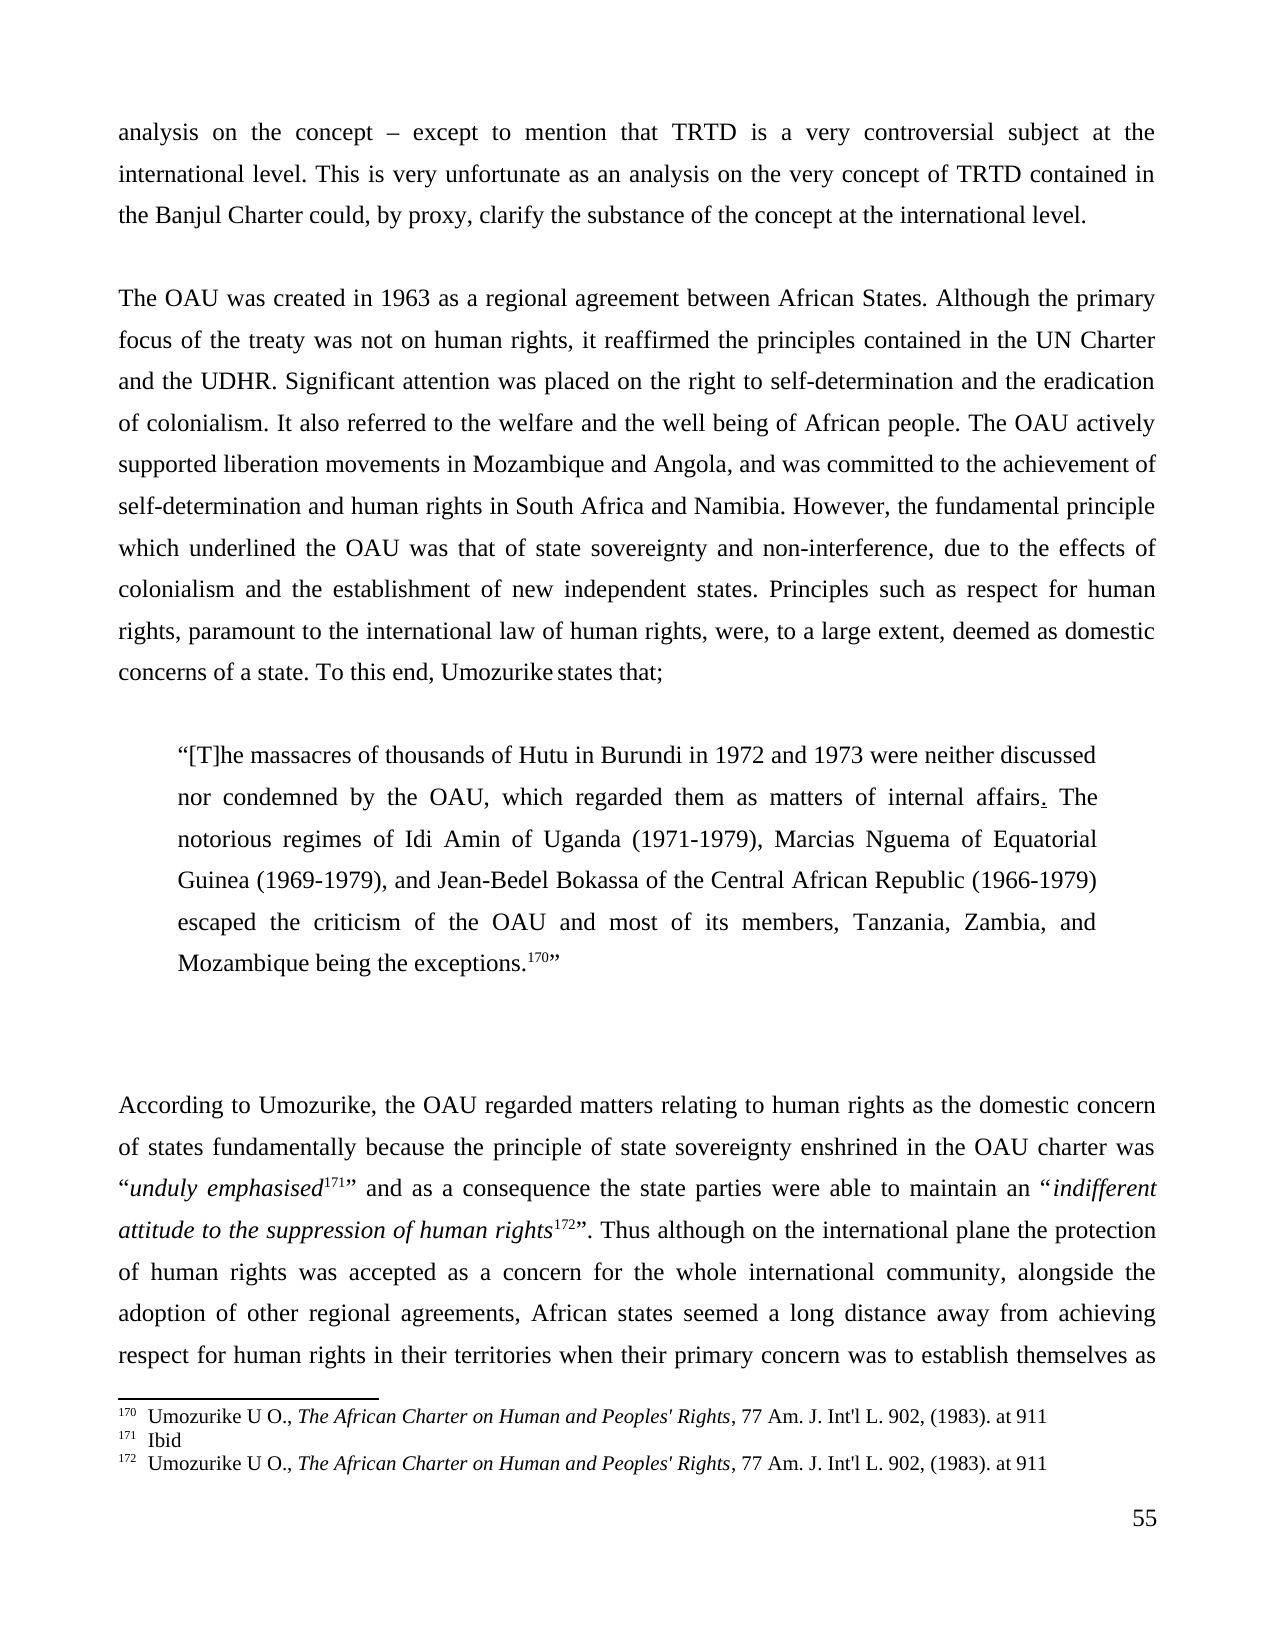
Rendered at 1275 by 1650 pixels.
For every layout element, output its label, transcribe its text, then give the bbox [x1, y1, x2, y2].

text Umozurike U O., The African Charter on Human and Peoples' Rights, 77 Am. J. Int'l L. 902, (1983). at 911 [118, 1405, 1157, 1428]
text analysis on the concept – except to mention that TRTD is a very controversial subject at the international level. This is very unfortunate as an analysis on the very concept of TRTD contained in the Banjul Charter could, by proxy, clarify the substance of the concept at the international level. [118, 118, 1157, 229]
text The OAU was created in 1963 as a regional agreement between African States. Although the primary focus of the treaty was not on human rights, it reaffirmed the principles contained in the UN Charter and the UDHR. Significant attention was placed on the right to self-determination and the eradication of colonialism. It also referred to the welfare and the well being of African people. The OAU actively supported liberation movements in Mozambique and Angola, and was committed to the achievement of self-determination and human rights in South Africa and Namibia. However, the fundamental principle which underlined the OAU was that of state sovereignty and non-interference, due to the effects of colonialism and the establishment of new independent states. Principles such as respect for human rights, paramount to the international law of human rights, were, to a large extent, deemed as domestic concerns of a state. To this end, Umozurike states that; [118, 284, 1157, 686]
text Umozurike U O., The African Charter on Human and Peoples' Rights, 77 Am. J. Int'l L. 902, (1983). at 911 [118, 1452, 1157, 1475]
text “[T]he massacres of thousands of Hutu in Burundi in 1972 and 1973 were neither discussed nor condemned by the OAU, which regarded them as matters of internal affairs. The notorious regimes of Idi Amin of Uganda (1971-1979), Marcias Nguema of Equatorial Guinea (1969-1979), and Jean-Bedel Bokassa of the Central African Republic (1966-1979) escaped the criticism of the OAU and most of its members, Tanzania, Zambia, and Mozambique being the exceptions.” [177, 742, 1098, 977]
text Ibid [118, 1428, 1157, 1452]
text According to Umozurike, the OAU regarded matters relating to human rights as the domestic concern of states fundamentally because the principle of state sovereignty enshrined in the OAU charter was “unduly emphasised” and as a consequence the state parties were able to maintain an “indifferent attitude to the suppression of human rights”. Thus although on the international plane the protection of human rights was accepted as a concern for the whole international community, alongside the adoption of other regional agreements, African states seemed a long distance away from achieving respect for human rights in their territories when their primary concern was to establish themselves as [118, 1091, 1157, 1368]
